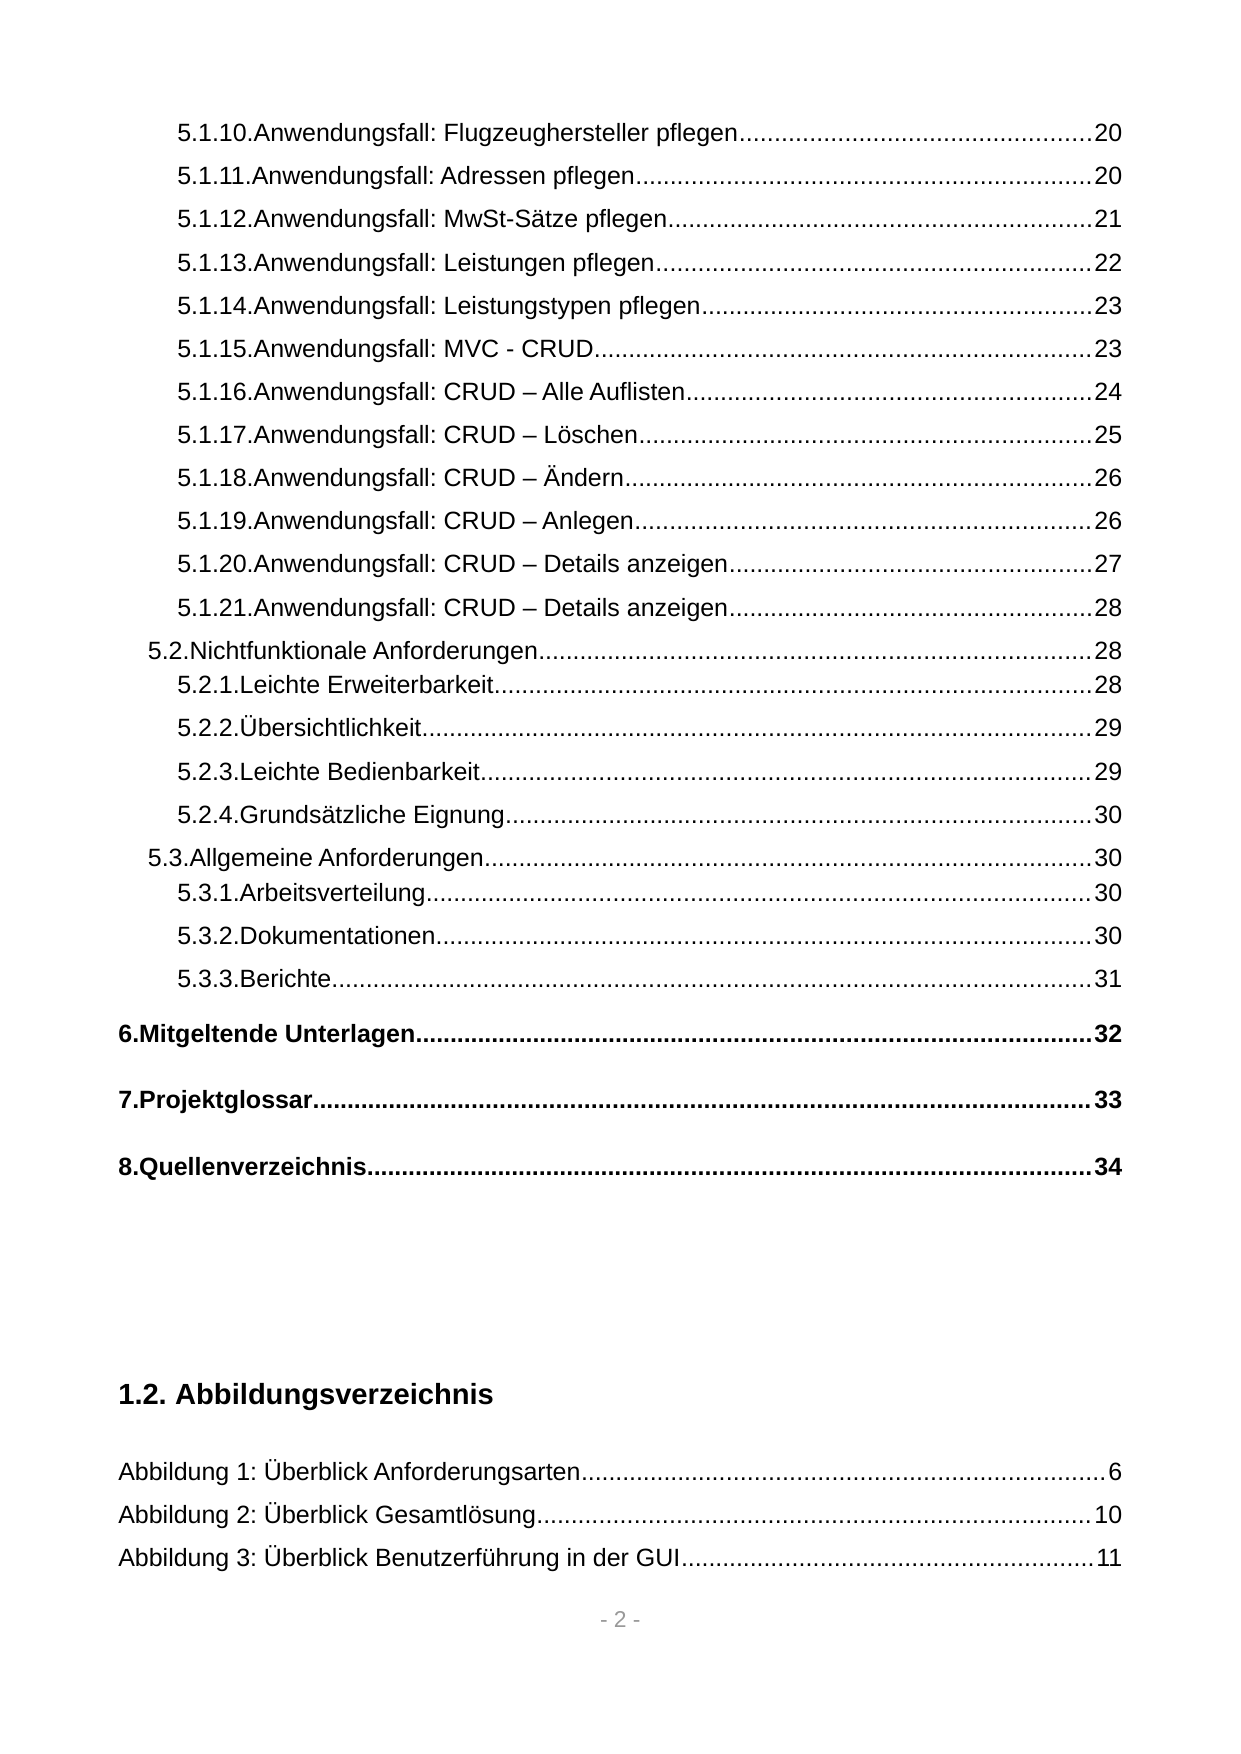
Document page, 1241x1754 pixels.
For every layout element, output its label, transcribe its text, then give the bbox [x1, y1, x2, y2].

text 5.1.11.Anwendungsfall: Adressen pflegen 20 [177, 161, 1122, 190]
text 5.2.2.Übersichtlichkeit 29 [177, 713, 1122, 742]
text 7.Projektglossar 33 [118, 1085, 1122, 1114]
text 5.1.20.Anwendungsfall: CRUD – Details anzeigen 27 [177, 549, 1122, 578]
text 5.2.3.Leichte Bedienbarkeit 29 [177, 757, 1122, 785]
subtitle Abbildungsverzeichnis [118, 1377, 1122, 1411]
text 6.Mitgeltende Unterlagen 32 [118, 1019, 1122, 1047]
text 5.1.18.Anwendungsfall: CRUD – Ändern 26 [177, 463, 1122, 492]
text 5.1.21.Anwendungsfall: CRUD – Details anzeigen 28 [177, 592, 1122, 621]
text Abbildung 1: Überblick Anforderungsarten 6 [118, 1457, 1122, 1486]
text 5.1.10.Anwendungsfall: Flugzeughersteller pflegen 20 [177, 118, 1122, 147]
text 5.1.13.Anwendungsfall: Leistungen pflegen 22 [177, 247, 1122, 276]
text 5.3.3.Berichte 31 [177, 964, 1122, 992]
text 5.1.14.Anwendungsfall: Leistungstypen pflegen 23 [177, 291, 1122, 319]
text 5.1.17.Anwendungsfall: CRUD – Löschen 25 [177, 420, 1122, 449]
text 5.1.12.Anwendungsfall: MwSt-Sätze pflegen 21 [177, 204, 1122, 233]
text 5.2.Nichtfunktionale Anforderungen 28 [148, 636, 1122, 664]
text 5.1.16.Anwendungsfall: CRUD – Alle Auflisten 24 [177, 377, 1122, 406]
text 5.3.2.Dokumentationen 30 [177, 921, 1122, 949]
text 5.2.1.Leichte Erweiterbarkeit 28 [177, 670, 1122, 699]
text 5.1.15.Anwendungsfall: MVC - CRUD 23 [177, 334, 1122, 362]
text Abbildung 3: Überblick Benutzerführung in der GUI 11 [118, 1543, 1122, 1572]
text 5.2.4.Grundsätzliche Eignung 30 [177, 800, 1122, 828]
text 5.3.1.Arbeitsverteilung 30 [177, 877, 1122, 906]
text 5.1.19.Anwendungsfall: CRUD – Anlegen 26 [177, 506, 1122, 535]
text Abbildung 2: Überblick Gesamtlösung 10 [118, 1500, 1122, 1529]
text 5.3.Allgemeine Anforderungen 30 [148, 843, 1122, 872]
text 8.Quellenverzeichnis 34 [118, 1152, 1122, 1181]
